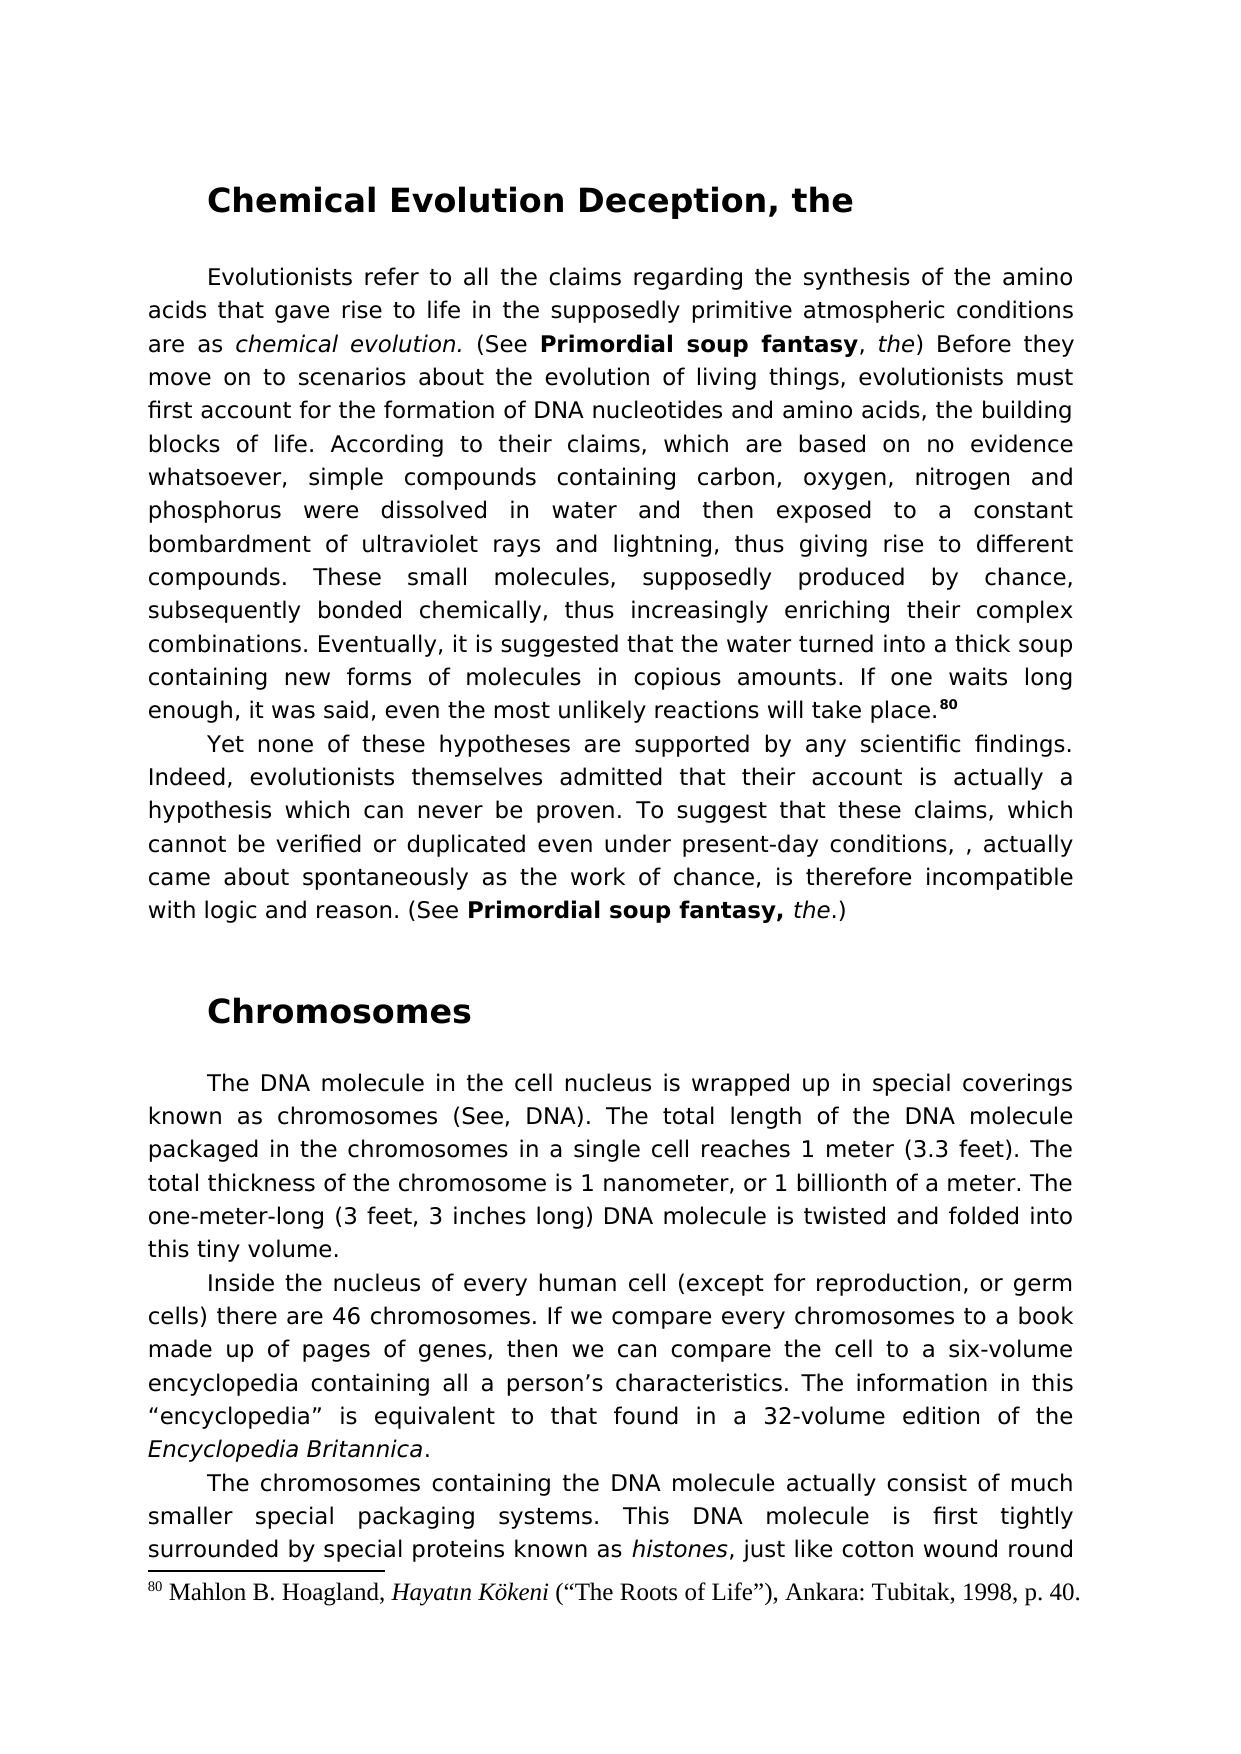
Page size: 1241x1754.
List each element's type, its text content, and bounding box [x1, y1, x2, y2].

text Chromosomes [148, 992, 1075, 1031]
text Inside the nucleus of every human cell (except for reproduction, or germ cells) there are 46 chromosomes. If we compare every chromosomes to a book made up of pages of genes, then we can compare the cell to a six-volume encyclopedia containing all a person’s characteristics. The information in this “encyclopedia” is equivalent to that found in a 32-volume edition of the Encyclopedia Britannica. [148, 1264, 1075, 1464]
text The chromosomes containing the DNA molecule actually consist of much smaller special packaging systems. This DNA molecule is first tightly surrounded by special proteins known as histones, just like cotton wound round [148, 1464, 1075, 1564]
text Yet none of these hypotheses are supported by any scientific findings. Indeed, evolutionists themselves admitted that their account is actually a hypothesis which can never be proven. To suggest that these claims, which cannot be verified or duplicated even under present-day conditions, , actually came about spontaneously as the work of chance, is therefore incompatible with logic and reason. (See Primordial soup fantasy, the.) [148, 725, 1075, 925]
text Evolutionists refer to all the claims regarding the synthesis of the amino acids that gave rise to life in the supposedly primitive atmospheric conditions are as chemical evolution. (See Primordial soup fantasy, the) Before they move on to scenarios about the evolution of living things, evolutionists must first account for the formation of DNA nucleotides and amino acids, the building blocks of life. According to their claims, which are based on no evidence whatsoever, simple compounds containing carbon, oxygen, nitrogen and phosphorus were dissolved in water and then exposed to a constant bombardment of ultraviolet rays and lightning, thus giving rise to different compounds. These small molecules, supposedly produced by chance, subsequently bonded chemically, thus increasingly enriching their complex combinations. Eventually, it is suggested that the water turned into a thick soup containing new forms of molecules in copious amounts. If one waits long enough, it was said, even the most unlikely reactions will take place. [148, 259, 1075, 725]
text The DNA molecule in the cell nucleus is wrapped up in special coverings known as chromosomes (See, DNA). The total length of the DNA molecule packaged in the chromosomes in a single cell reaches 1 meter (3.3 feet). The total thickness of the chromosome is 1 nanometer, or 1 billionth of a meter. The one-meter-long (3 feet, 3 inches long) DNA molecule is twisted and folded into this tiny volume. [148, 1064, 1075, 1264]
text Chemical Evolution Deception, the [148, 181, 1075, 220]
text Mahlon B. Hoagland, Hayatın Kökeni (“The Roots of Life”), Ankara: Tubitak, 1998, p. 40. [148, 1577, 1092, 1606]
